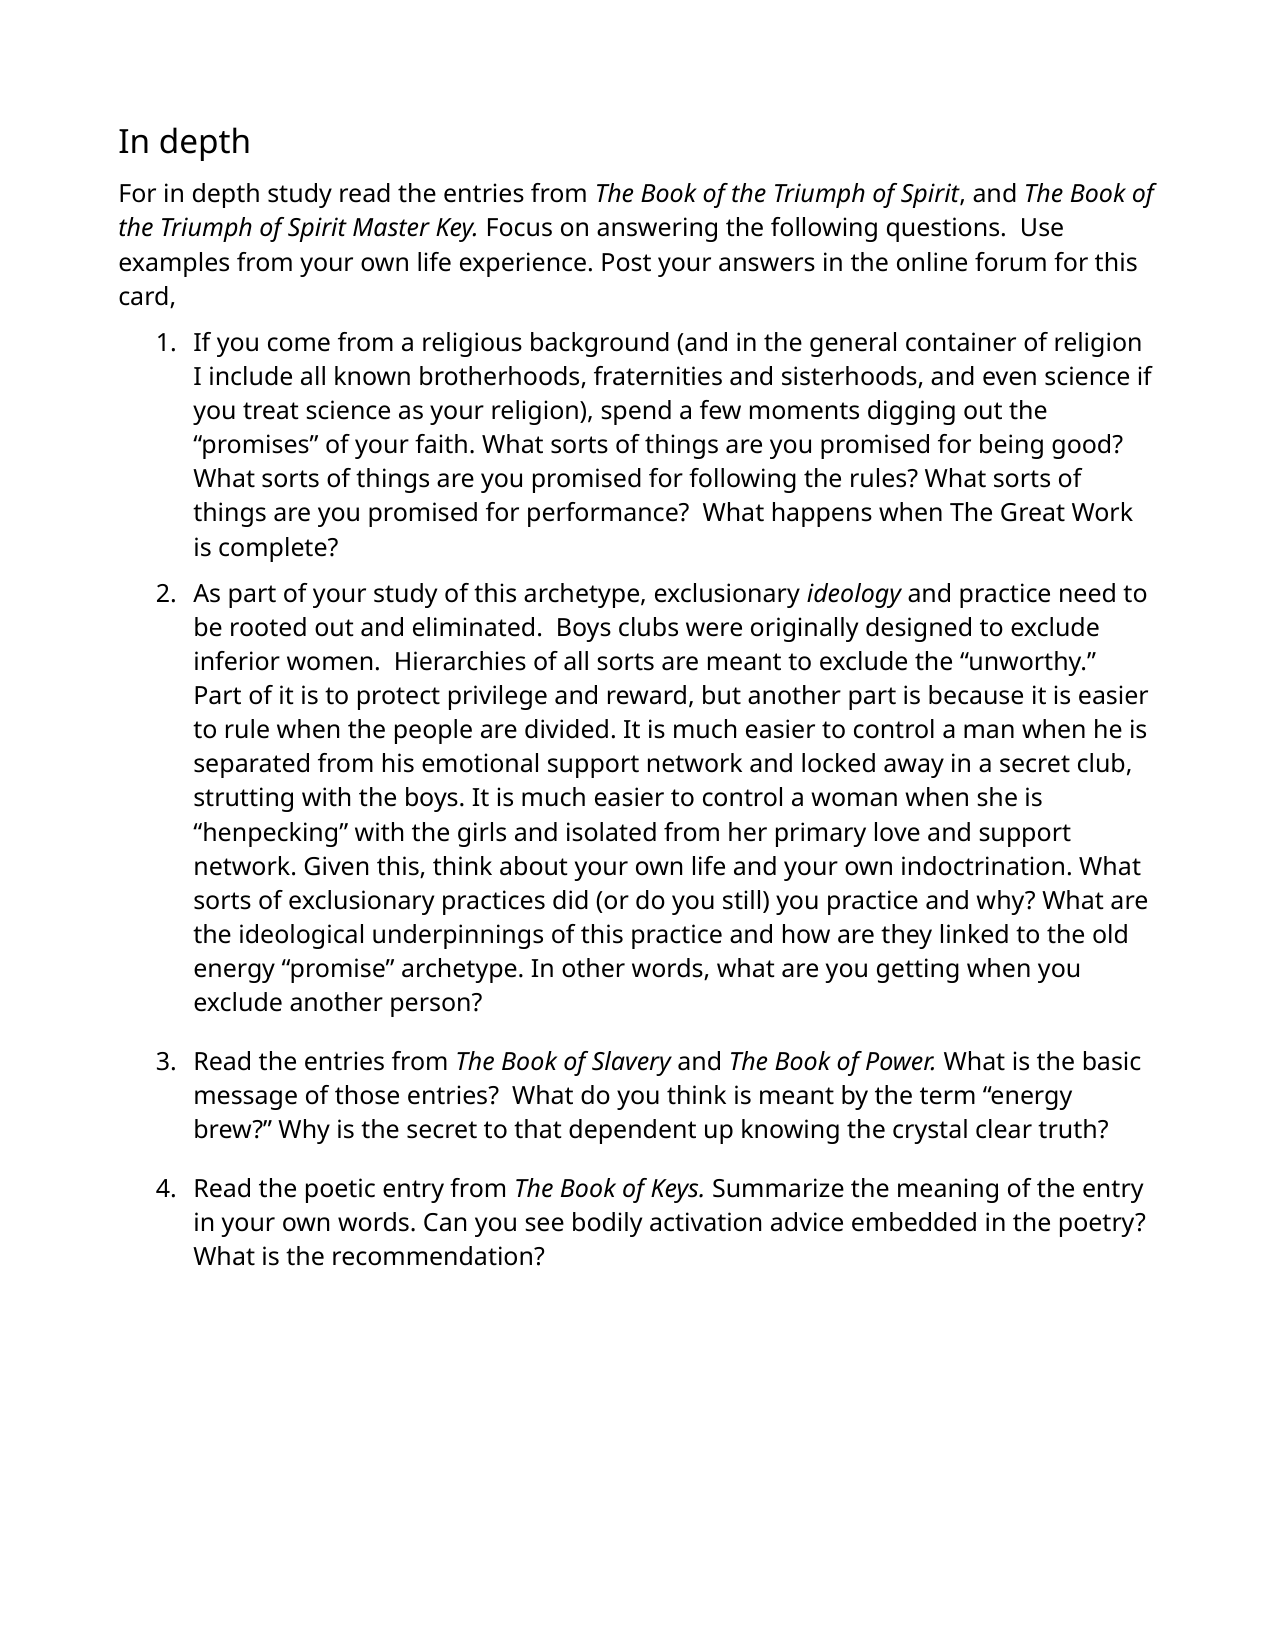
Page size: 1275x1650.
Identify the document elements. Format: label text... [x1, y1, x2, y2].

list Read the entries from The Book of Slavery and The Book of Power. What is the basic message of those entries? What do you think is meant by the term “energy brew?” Why is the secret to that dependent up knowing the crystal clear truth? [156, 1043, 1157, 1146]
text For in depth study read the entries from The Book of the Triumph of Spirit, and The Book of the Triumph of Spirit Master Key. Focus on answering the following questions. Use examples from your own life experience. Post your answers in the online forum for this card, [118, 176, 1157, 312]
list Read the poetic entry from The Book of Keys. Summarize the meaning of the entry in your own words. Can you see bodily activation advice embedded in the poetry? What is the recommendation? [156, 1171, 1157, 1273]
subtitle In depth [118, 118, 1157, 163]
list If you come from a religious background (and in the general container of religion I include all known brotherhoods, fraternities and sisterhoods, and even science if you treat science as your religion), spend a few moments digging out the “promises” of your faith. What sorts of things are you promised for being good? What sorts of things are you promised for following the rules? What sorts of things are you promised for performance? What happens when The Great Work is complete? [156, 325, 1157, 563]
list As part of your study of this archetype, exclusionary ideology and practice need to be rooted out and eliminated. Boys clubs were originally designed to exclude inferior women. Hierarchies of all sorts are meant to exclude the “unworthy.” Part of it is to protect privilege and reward, but another part is because it is easier to rule when the people are divided. It is much easier to control a man when he is separated from his emotional support network and locked away in a secret club, strutting with the boys. It is much easier to control a woman when she is “henpecking” with the girls and isolated from her primary love and support network. Given this, think about your own life and your own indoctrination. What sorts of exclusionary practices did (or do you still) you practice and why? What are the ideological underpinnings of this practice and how are they linked to the old energy “promise” archetype. In other words, what are you getting when you exclude another person? [156, 576, 1157, 1018]
